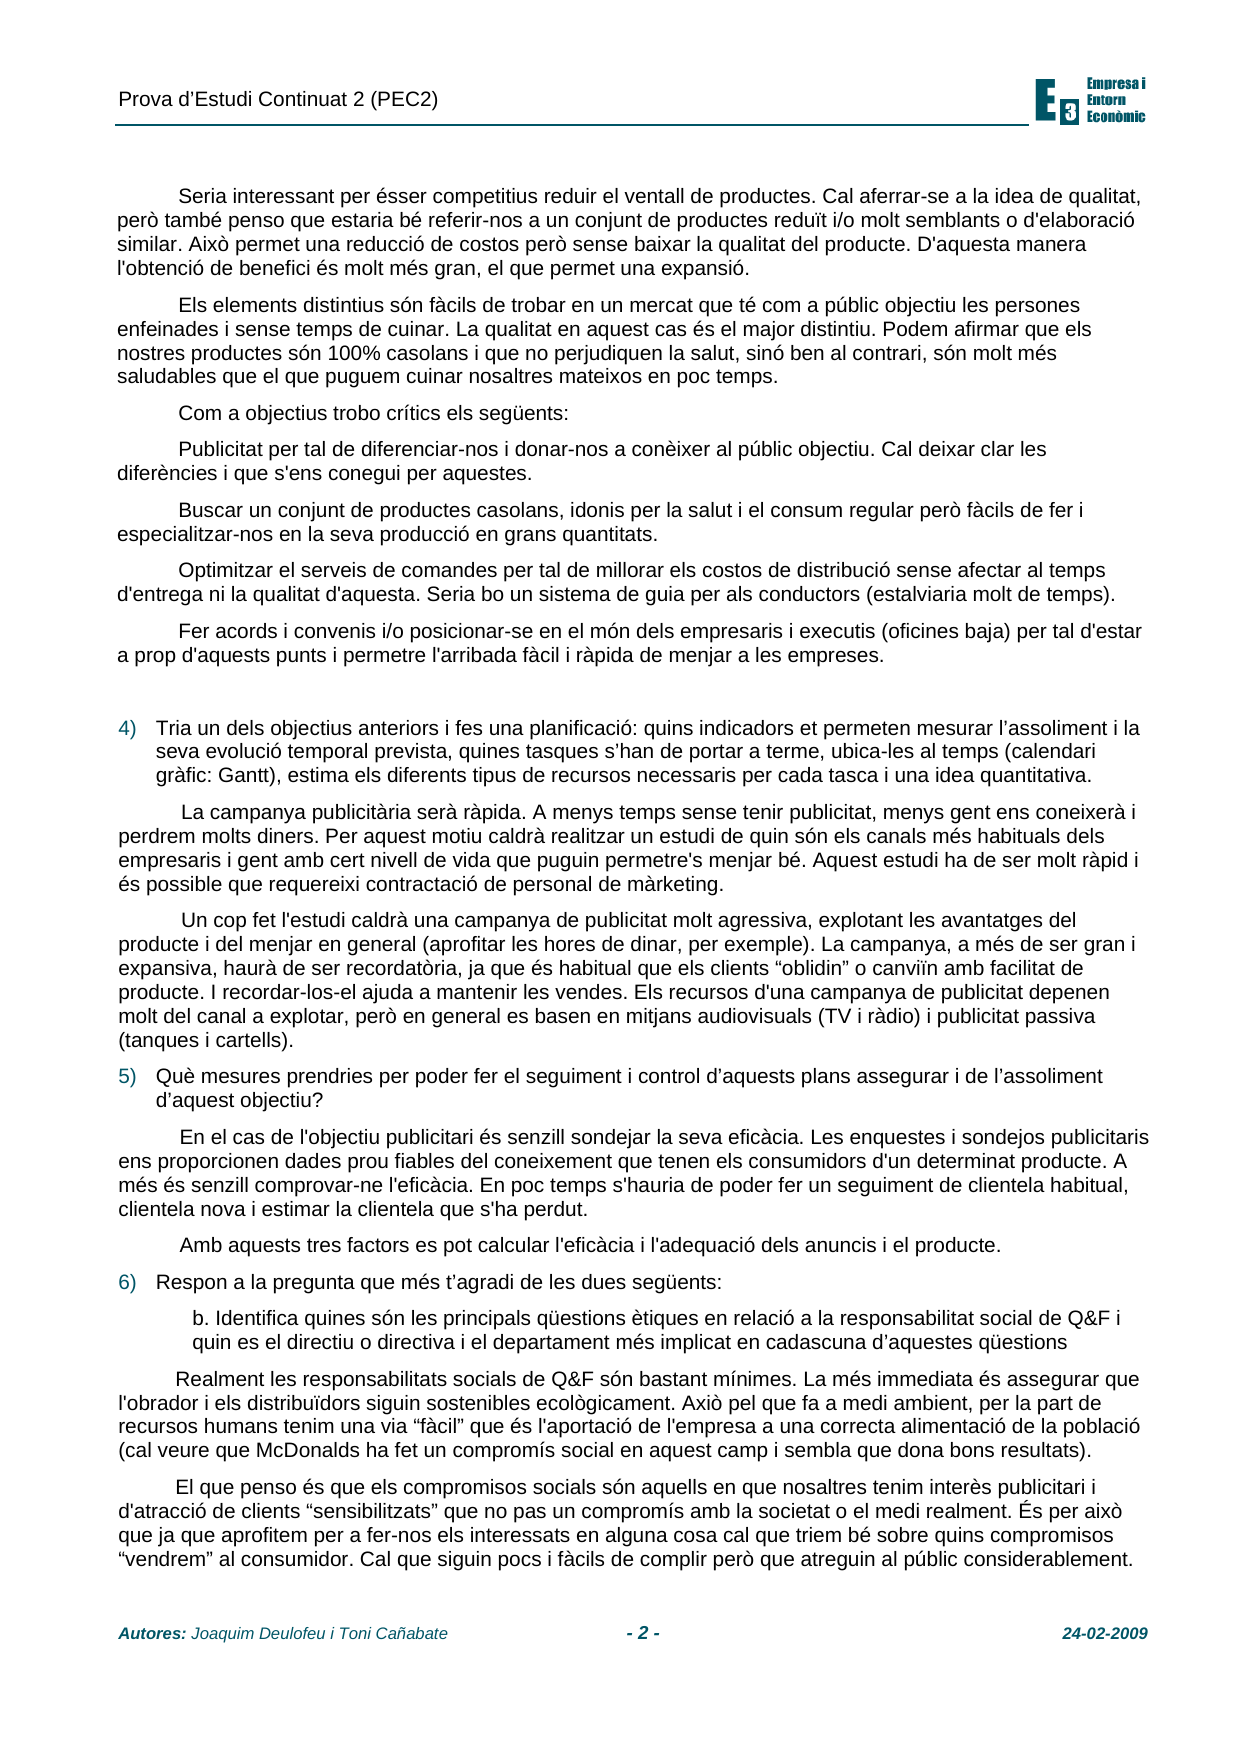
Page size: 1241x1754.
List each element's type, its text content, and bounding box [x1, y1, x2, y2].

list Tria un dels objectius anteriors i fes una planificació: quins indicadors et permeten mesurar l’assoliment i la seva evolució temporal prevista, quines tasques s’han de portar a terme, ubica-les al temps (calendari gràfic: Gantt), estima els diferents tipus de recursos necessaris per cada tasca i una idea quantitativa. [118, 715, 1152, 787]
list b. Identifica quines són les principals qüestions ètiques en relació a la responsabilitat social de Q&F i quin es el directiu o directiva i el departament més implicat en cadascuna d’aquestes qüestions [192, 1306, 1152, 1354]
list Respon a la pregunta que més t’agradi de les dues següents: [118, 1269, 1152, 1293]
text La campanya publicitària serà ràpida. A menys temps sense tenir publicitat, menys gent ens coneixerà i perdrem molts diners. Per aquest motiu caldrà realitzar un estudi de quin són els canals més habituals dels empresaris i gent amb cert nivell de vida que puguin permetre's menjar bé. Aquest estudi ha de ser molt ràpid i és possible que requereixi contractació de personal de màrketing. [118, 800, 1152, 896]
text Amb aquests tres factors es pot calcular l'eficàcia i l'adequació dels anuncis i el producte. [118, 1233, 1152, 1257]
list Què mesures prendries per poder fer el seguiment i control d’aquests plans assegurar i de l’assoliment d’aquest objectiu? [118, 1064, 1152, 1112]
text En el cas de l'objectiu publicitari és senzill sondejar la seva eficàcia. Les enquestes i sondejos publicitaris ens proporcionen dades prou fiables del coneixement que tenen els consumidors d'un determinat producte. A més és senzill comprovar-ne l'eficàcia. En poc temps s'hauria de poder fer un seguiment de clientela habitual, clientela nova i estimar la clientela que s'ha perdut. [118, 1125, 1152, 1221]
text El que penso és que els compromisos socials són aquells en que nosaltres tenim interès publicitari i d'atracció de clients “sensibilitzats” que no pas un compromís amb la societat o el medi realment. És per això que ja que aprofitem per a fer-nos els interessats en alguna cosa cal que triem bé sobre quins compromisos “vendrem” al consumidor. Cal que siguin pocs i fàcils de complir però que atreguin al públic considerablement. [118, 1475, 1152, 1571]
text Fer acords i convenis i/o posicionar-se en el món dels empresaris i executis (oficines baja) per tal d'estar a prop d'aquests punts i permetre l'arribada fàcil i ràpida de menjar a les empreses. [117, 618, 1152, 666]
text Els elements distintius són fàcils de trobar en un mercat que té com a públic objectiu les persones enfeinades i sense temps de cuinar. La qualitat en aquest cas és el major distintiu. Podem afirmar que els nostres productes són 100% casolans i que no perjudiquen la salut, sinó ben al contrari, són molt més saludables que el que puguem cuinar nosaltres mateixos en poc temps. [117, 292, 1152, 388]
text Realment les responsabilitats socials de Q&F són bastant mínimes. La més immediata és assegurar que l'obrador i els distribuïdors siguin sostenibles ecològicament. Axiò pel que fa a medi ambient, per la part de recursos humans tenim una via “fàcil” que és l'aportació de l'empresa a una correcta alimentació de la població (cal veure que McDonalds ha fet un compromís social en aquest camp i sembla que dona bons resultats). [118, 1366, 1152, 1462]
text Un cop fet l'estudi caldrà una campanya de publicitat molt agressiva, explotant les avantatges del producte i del menjar en general (aprofitar les hores de dinar, per exemple). La campanya, a més de ser gran i expansiva, haurà de ser recordatòria, ja que és habitual que els clients “oblidin” o canviïn amb facilitat de producte. I recordar-los-el ajuda a mantenir les vendes. Els recursos d'una campanya de publicitat depenen molt del canal a explotar, però en general es basen en mitjans audiovisuals (TV i ràdio) i publicitat passiva (tanques i cartells). [118, 908, 1152, 1052]
text Seria interessant per ésser competitius reduir el ventall de productes. Cal aferrar-se a la idea de qualitat, però també penso que estaria bé referir-nos a un conjunt de productes reduït i/o molt semblants o d'elaboració similar. Això permet una reducció de costos però sense baixar la qualitat del producte. D'aquesta manera l'obtenció de benefici és molt més gran, el que permet una expansió. [117, 184, 1152, 280]
text Com a objectius trobo crítics els següents: [117, 401, 1152, 425]
text Optimitzar el serveis de comandes per tal de millorar els costos de distribució sense afectar al temps d'entrega ni la qualitat d'aquesta. Seria bo un sistema de guia per als conductors (estalviaria molt de temps). [117, 558, 1152, 606]
text Buscar un conjunt de productes casolans, idonis per la salut i el consum regular però fàcils de fer i especialitzar-nos en la seva producció en grans quantitats. [117, 498, 1152, 546]
picture [1030, 75, 1150, 125]
text Publicitat per tal de diferenciar-nos i donar-nos a conèixer al públic objectiu. Cal deixar clar les diferències i que s'ens conegui per aquestes. [117, 437, 1152, 485]
